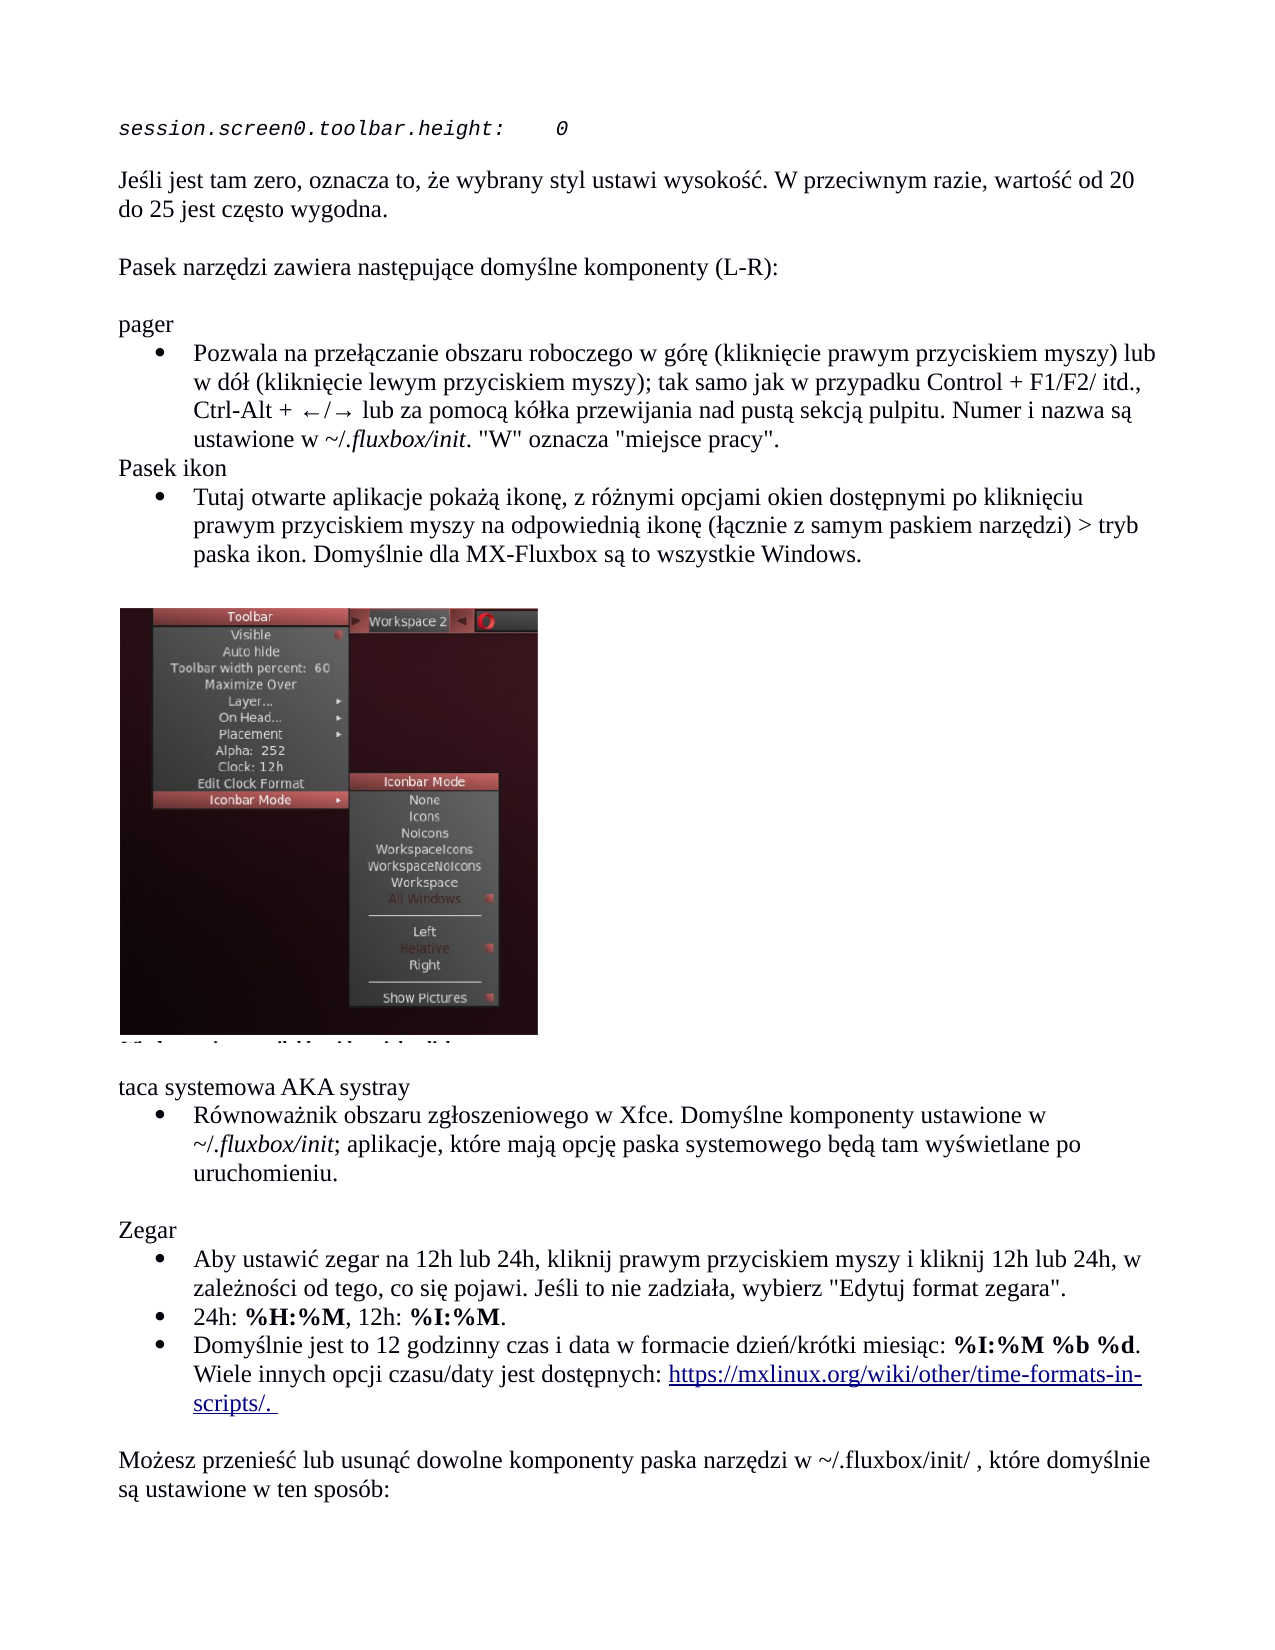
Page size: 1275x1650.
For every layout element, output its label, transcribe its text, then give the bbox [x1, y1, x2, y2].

picture [118, 596, 560, 1043]
text Jeśli jest tam zero, oznacza to, że wybrany styl ustawi wysokość. W przeciwnym razie, wartość od 20 do 25 jest często wygodna. [118, 165, 1157, 223]
list Pozwala na przełączanie obszaru roboczego w górę (kliknięcie prawym przyciskiem myszy) lub w dół (kliknięcie lewym przyciskiem myszy); tak samo jak w przypadku Control + F1/F2/ itd., Ctrl-Alt + ←/→ lub za pomocą kółka przewijania nad pustą sekcją pulpitu. Numer i nazwa są ustawione w ~/.fluxbox/init. "W" oznacza "miejsce pracy". [156, 338, 1157, 453]
text taca systemowa AKA systray [118, 1072, 1157, 1100]
list 24h: %H:%M, 12h: %I:%M. [156, 1302, 1157, 1330]
list Tutaj otwarte aplikacje pokażą ikonę, z różnymi opcjami okien dostępnymi po kliknięciu prawym przyciskiem myszy na odpowiednią ikonę (łącznie z samym paskiem narzędzi) > tryb paska ikon. Domyślnie dla MX-Fluxbox są to wszystkie Windows. [156, 482, 1157, 568]
text pager [118, 309, 1157, 338]
text Zegar [118, 1215, 1157, 1244]
list Równoważnik obszaru zgłoszeniowego w Xfce. Domyślne komponenty ustawione w ~/.fluxbox/init; aplikacje, które mają opcję paska systemowego będą tam wyświetlane po uruchomieniu. [156, 1100, 1157, 1187]
text Pasek narzędzi zawiera następujące domyślne komponenty (L-R): [118, 252, 1157, 280]
list Aby ustawić zegar na 12h lub 24h, kliknij prawym przyciskiem myszy i kliknij 12h lub 24h, w zależności od tego, co się pojawi. Jeśli to nie zadziała, wybierz "Edytuj format zegara". [156, 1244, 1157, 1302]
list Domyślnie jest to 12 godzinny czas i data w formacie dzień/krótki miesiąc: %I:%M %b %d. Wiele innych opcji czasu/daty jest dostępnych: https://mxlinux.org/wiki/other/time-formats-in-scripts/. [156, 1330, 1157, 1417]
text Możesz przenieść lub usunąć dowolne komponenty paska narzędzi w ~/.fluxbox/init/ , które domyślnie są ustawione w ten sposób: [118, 1445, 1157, 1503]
text session.screen0.toolbar.height: 0 [118, 118, 1157, 142]
text Pasek ikon [118, 453, 1157, 482]
